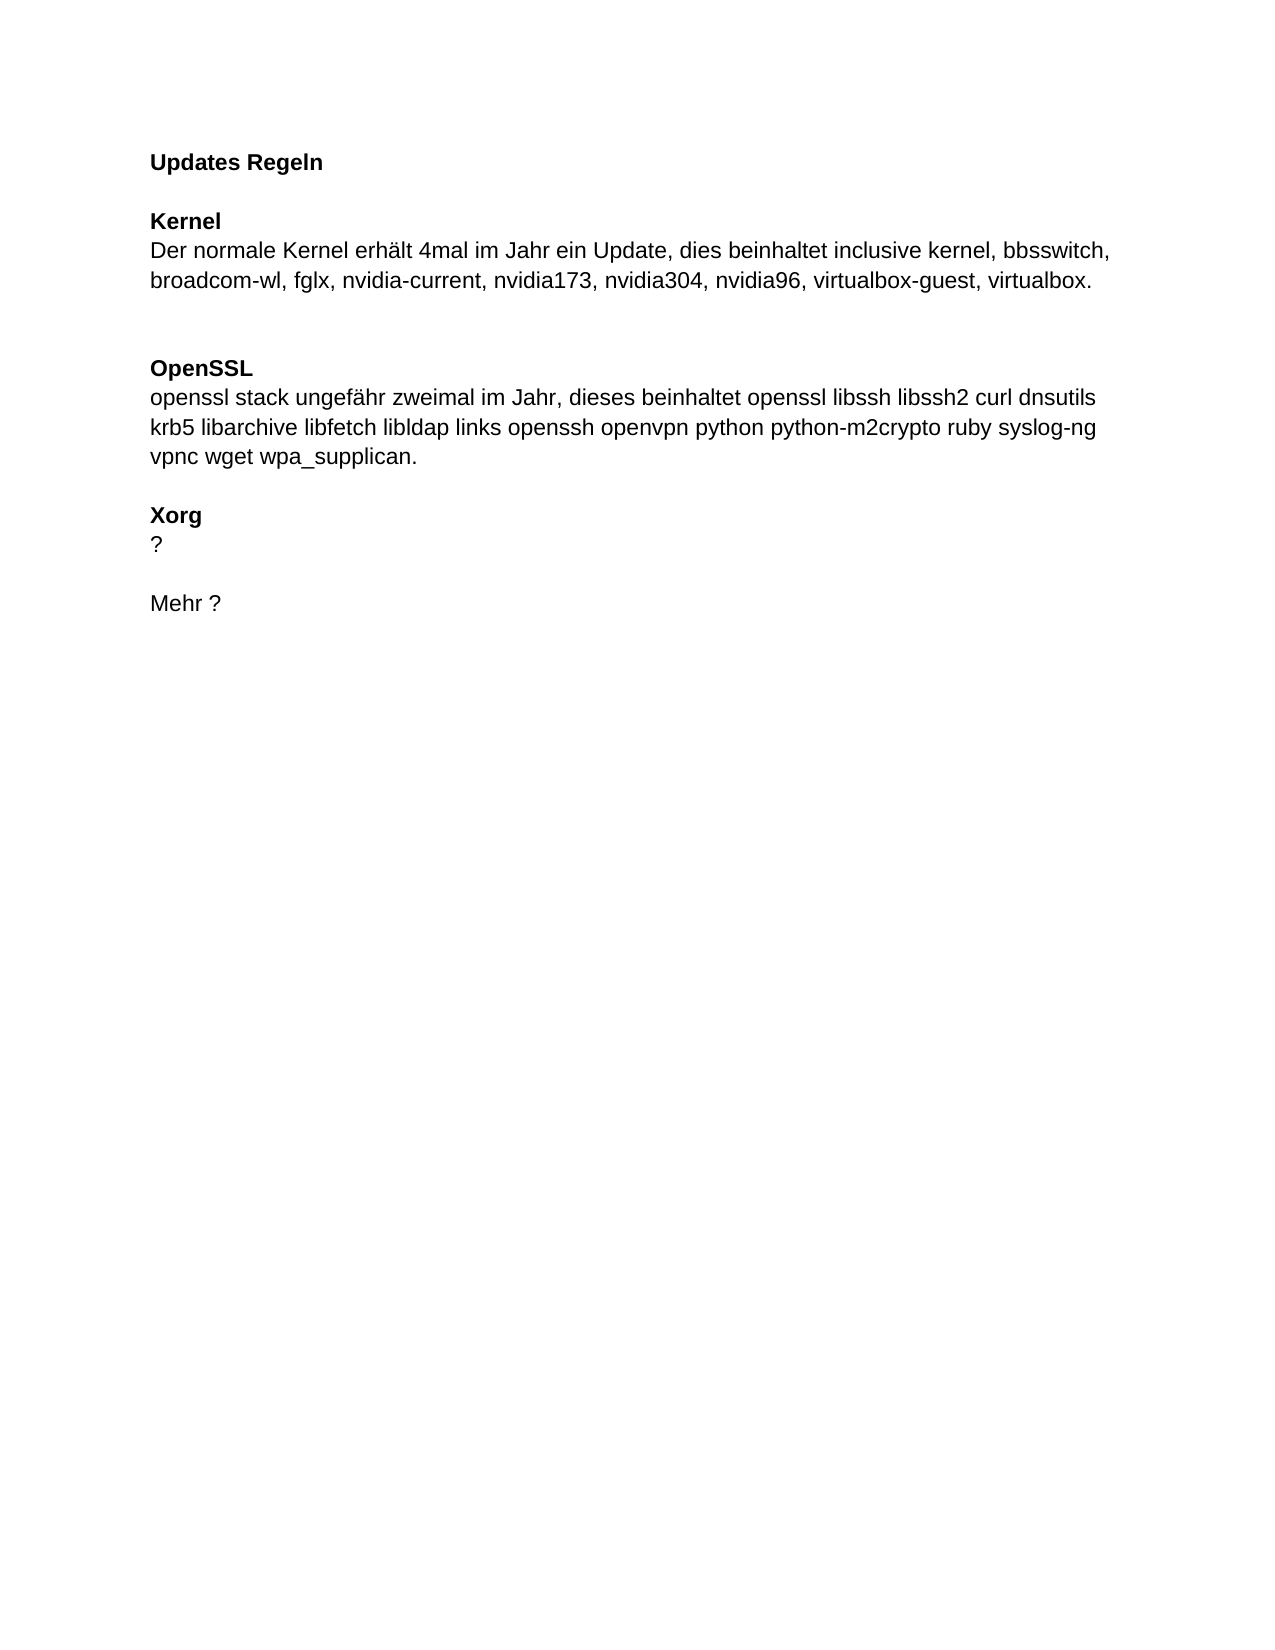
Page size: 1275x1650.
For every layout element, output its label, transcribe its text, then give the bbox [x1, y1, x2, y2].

text Mehr ? [150, 591, 1125, 616]
text Updates Regeln [150, 150, 1125, 176]
text Kernel [150, 209, 1125, 234]
text openssl stack ungefähr zweimal im Jahr, dieses beinhaltet openssl libssh libssh2 curl dnsutils krb5 libarchive libfetch libldap links openssh openvpn python python-m2crypto ruby syslog-ng vpnc wget wpa_supplican. [150, 385, 1125, 469]
text Xorg [150, 502, 1125, 528]
text Der normale Kernel erhält 4mal im Jahr ein Update, dies beinhaltet inclusive kernel, bbsswitch, broadcom-wl, fglx, nvidia-current, nvidia173, nvidia304, nvidia96, virtualbox-guest, virtualbox. [150, 238, 1125, 293]
text OpenSSL [150, 356, 1125, 381]
text ? [150, 532, 1125, 557]
